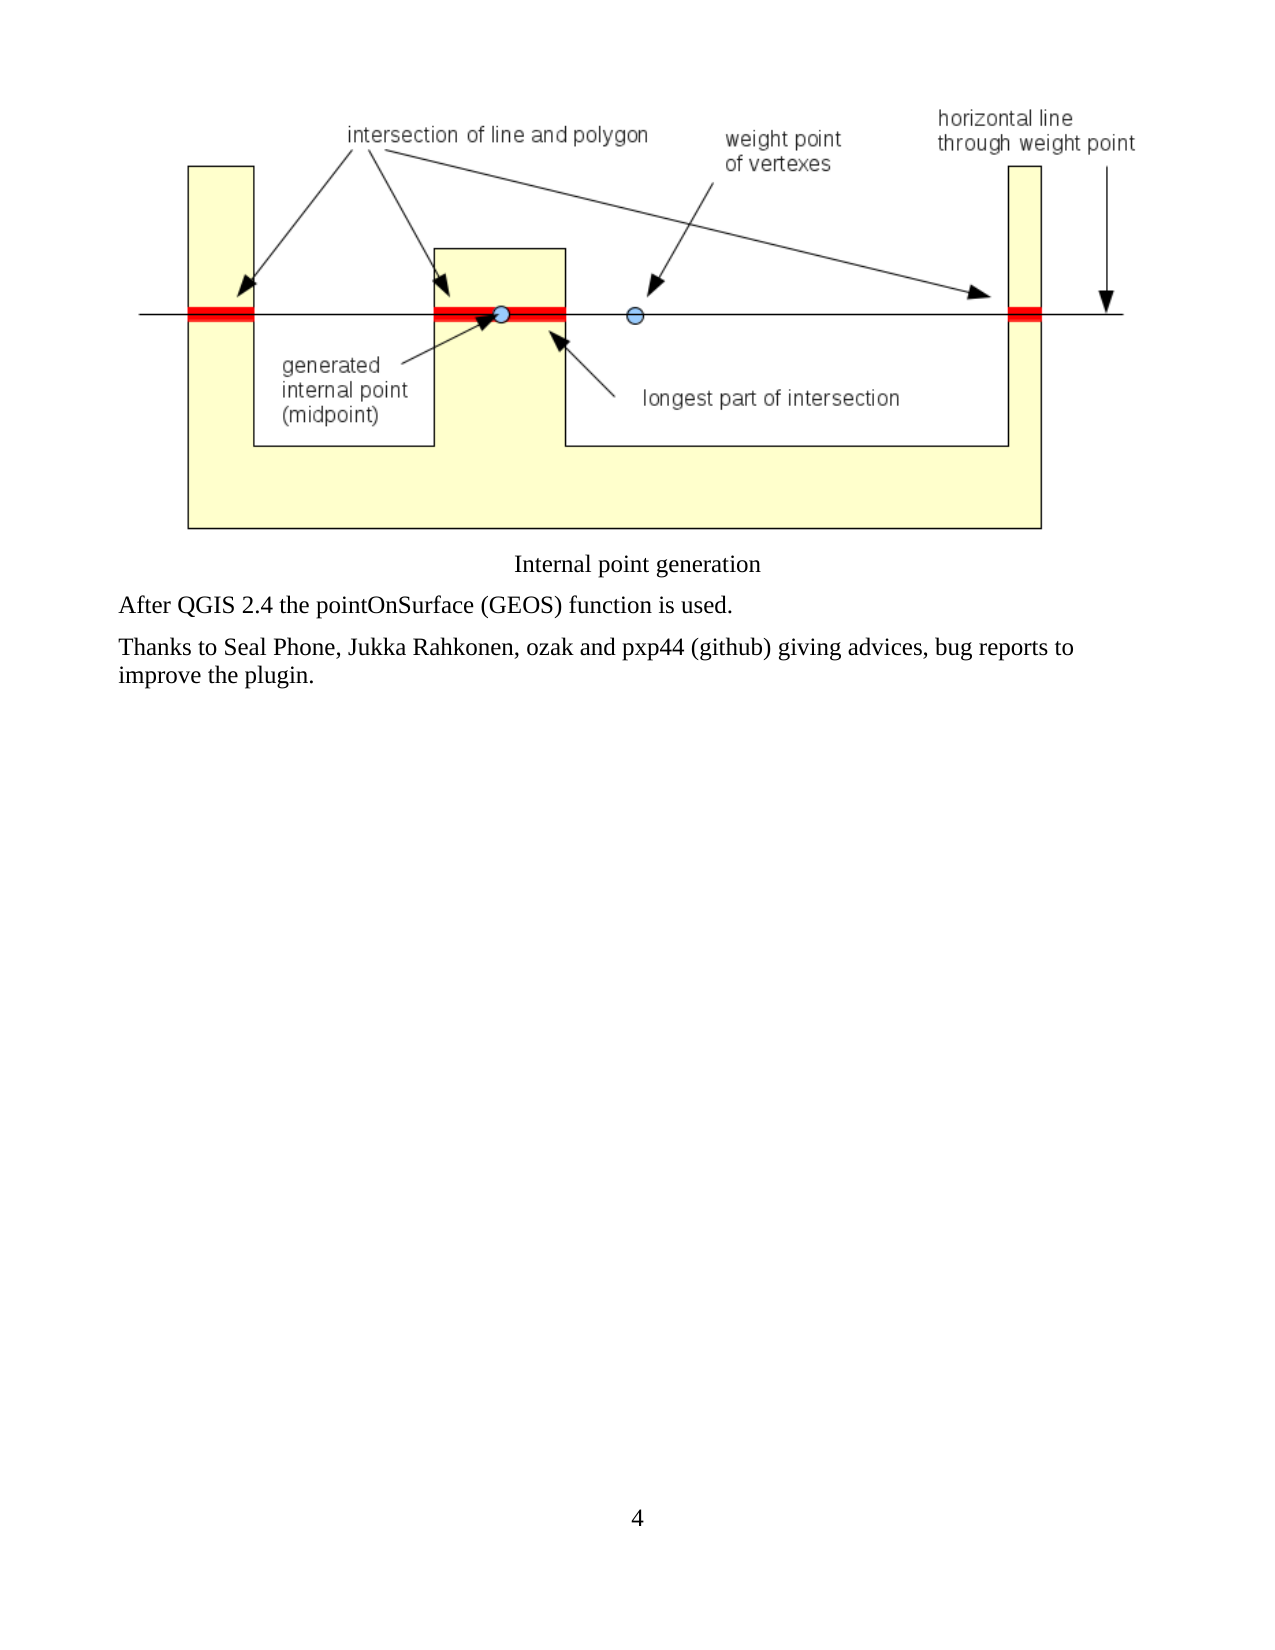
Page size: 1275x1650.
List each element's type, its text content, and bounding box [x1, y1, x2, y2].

text After QGIS 2.4 the pointOnSurface (GEOS) function is used. [118, 590, 1157, 619]
text Internal point generation [118, 550, 1157, 578]
picture [118, 90, 1157, 550]
text Thanks to Seal Phone, Jukka Rahkonen, ozak and pxp44 (github) giving advices, bug reports to improve the plugin. [118, 632, 1157, 689]
